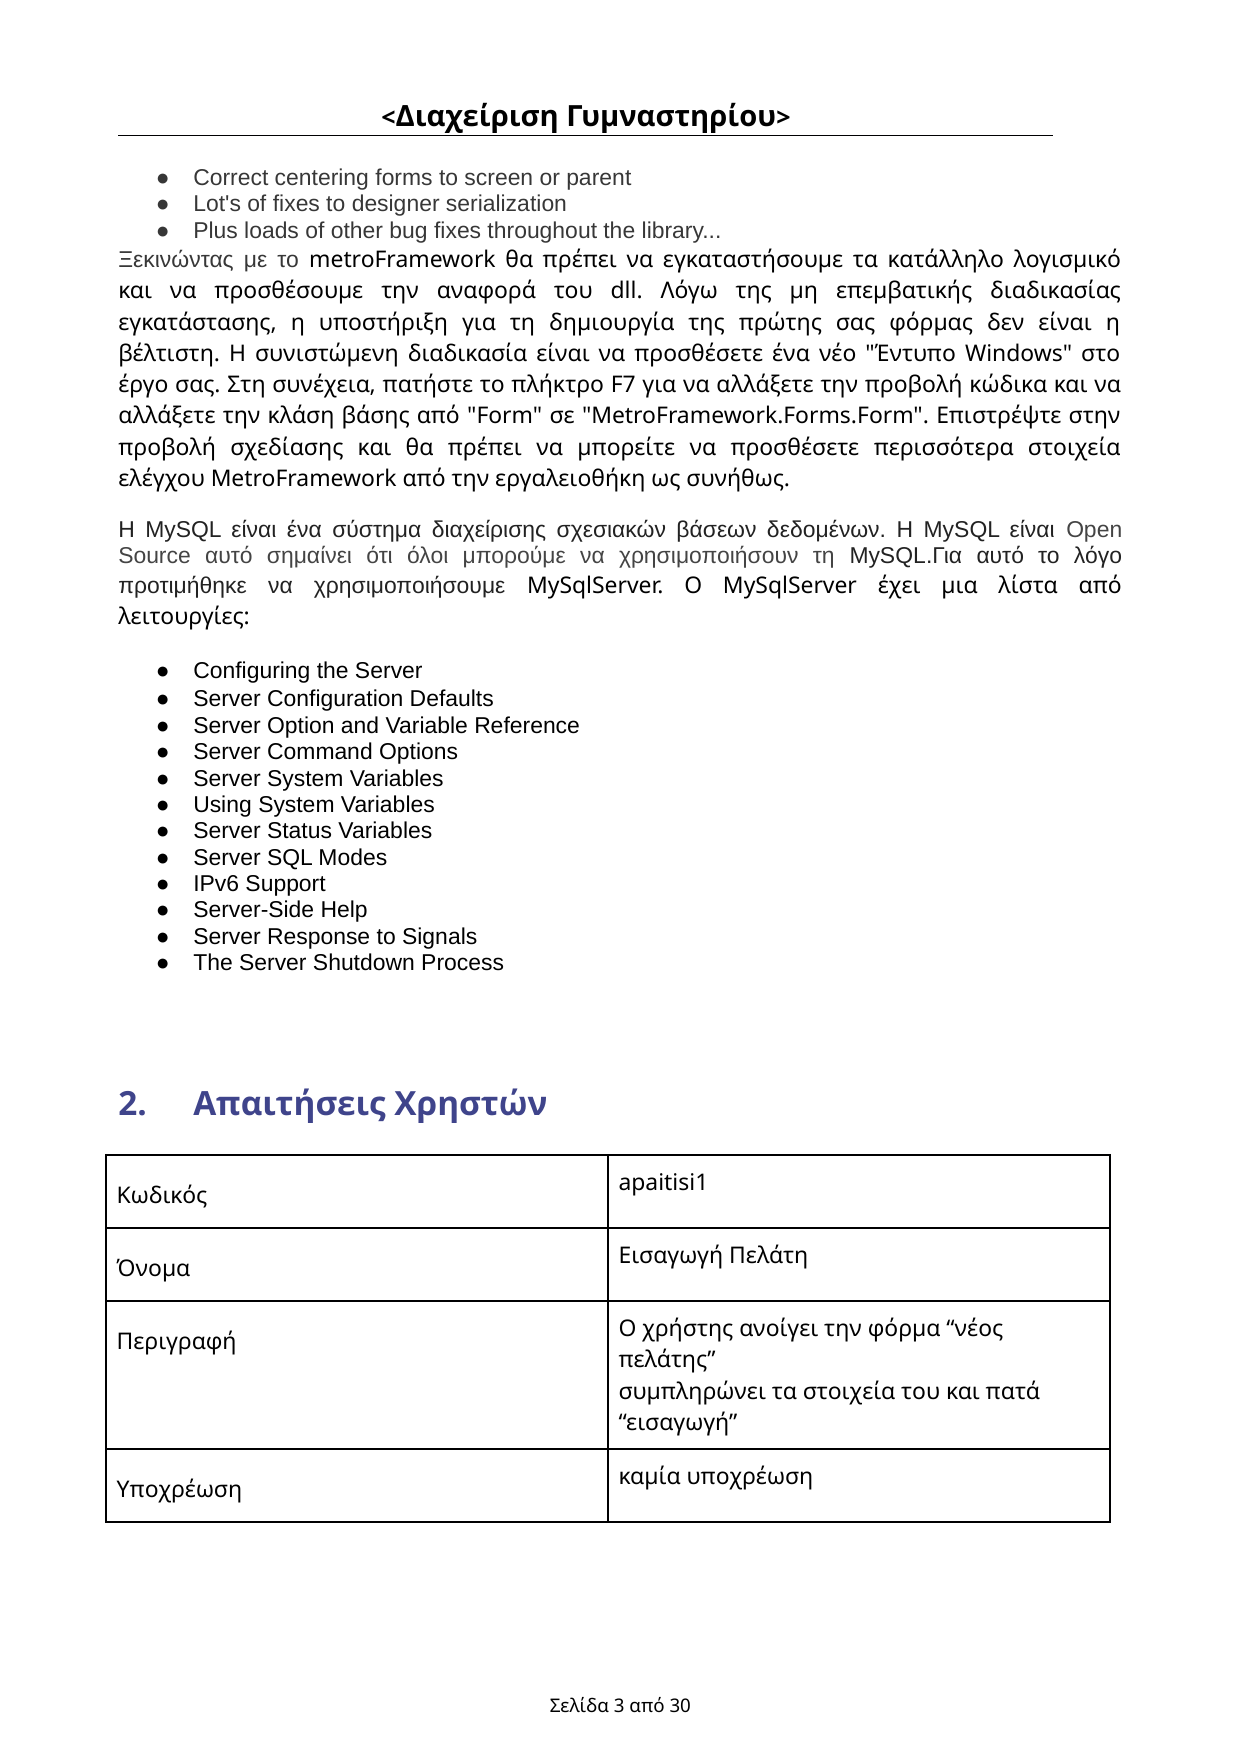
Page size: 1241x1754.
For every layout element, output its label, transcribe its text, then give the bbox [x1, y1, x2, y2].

list Server Status Variables [156, 817, 1122, 843]
table_cell καμία υποχρέωση [609, 1450, 1109, 1521]
table_cell Όνομα [107, 1229, 607, 1300]
subtitle Απαιτήσεις Χρηστών [118, 1079, 1122, 1125]
list Server Command Options [156, 738, 1122, 764]
text Η MySQL είναι ένα σύστημα διαχείρισης σχεσιακών βάσεων δεδομένων. Η MySQL είναι Open Source αυτό σημαίνει ότι όλοι μπορούμε να χρησιμοποιήσουν τη MySQL.Για αυτό το λόγο προτιμήθηκε να χρησιμοποιήσουμε MySqlServer. Ο MySqlServer έχει μια λίστα από λειτουργίες: [118, 516, 1122, 631]
list Server Option and Variable Reference [156, 712, 1122, 738]
list Plus loads of other bug fixes throughout the library... [156, 217, 1122, 243]
list Configuring the Server [156, 654, 1122, 685]
list IPv6 Support [156, 870, 1122, 896]
text Ξεκινώντας με το metroFramework θα πρέπει να εγκαταστήσουμε τα κατάλληλο λογισμικό και να προσθέσουμε την αναφορά του dll. Λόγω της μη επεμβατικής διαδικασίας εγκατάστασης, η υποστήριξη για τη δημιουργία της πρώτης σας φόρμας δεν είναι η βέλτιστη. Η συνιστώμενη διαδικασία είναι να προσθέσετε ένα νέο "Έντυπο Windows" στο έργο σας. Στη συνέχεια, πατήστε το πλήκτρο F7 για να αλλάξετε την προβολή κώδικα και να αλλάξετε την κλάση βάσης από "Form" σε "MetroFramework.Forms.Form". Επιστρέψτε στην προβολή σχεδίασης και θα πρέπει να μπορείτε να προσθέσετε περισσότερα στοιχεία ελέγχου MetroFramework από την εργαλειοθήκη ως συνήθως. [118, 243, 1122, 493]
table_cell Περιγραφή [107, 1302, 607, 1448]
list Using System Variables [156, 791, 1122, 817]
list Server Configuration Defaults [156, 685, 1122, 712]
list Server SQL Modes [156, 843, 1122, 870]
table_cell Υποχρέωση [107, 1450, 607, 1521]
list Lot's of fixes to designer serialization [156, 190, 1122, 217]
list Server System Variables [156, 764, 1122, 791]
list The Server Shutdown Process [156, 949, 1122, 975]
table_header apaitisi1 [609, 1156, 1109, 1227]
list Correct centering forms to screen or parent [156, 164, 1122, 190]
table_cell Ο χρήστης ανοίγει την φόρμα “νέος πελάτης” συμπληρώνει τα στοιχεία του και πατά “εισαγωγή” [609, 1302, 1109, 1448]
table_header Κωδικός [107, 1156, 607, 1227]
list Server-Side Help [156, 896, 1122, 923]
table_cell Εισαγωγή Πελάτη [609, 1229, 1109, 1300]
list Server Response to Signals [156, 923, 1122, 949]
